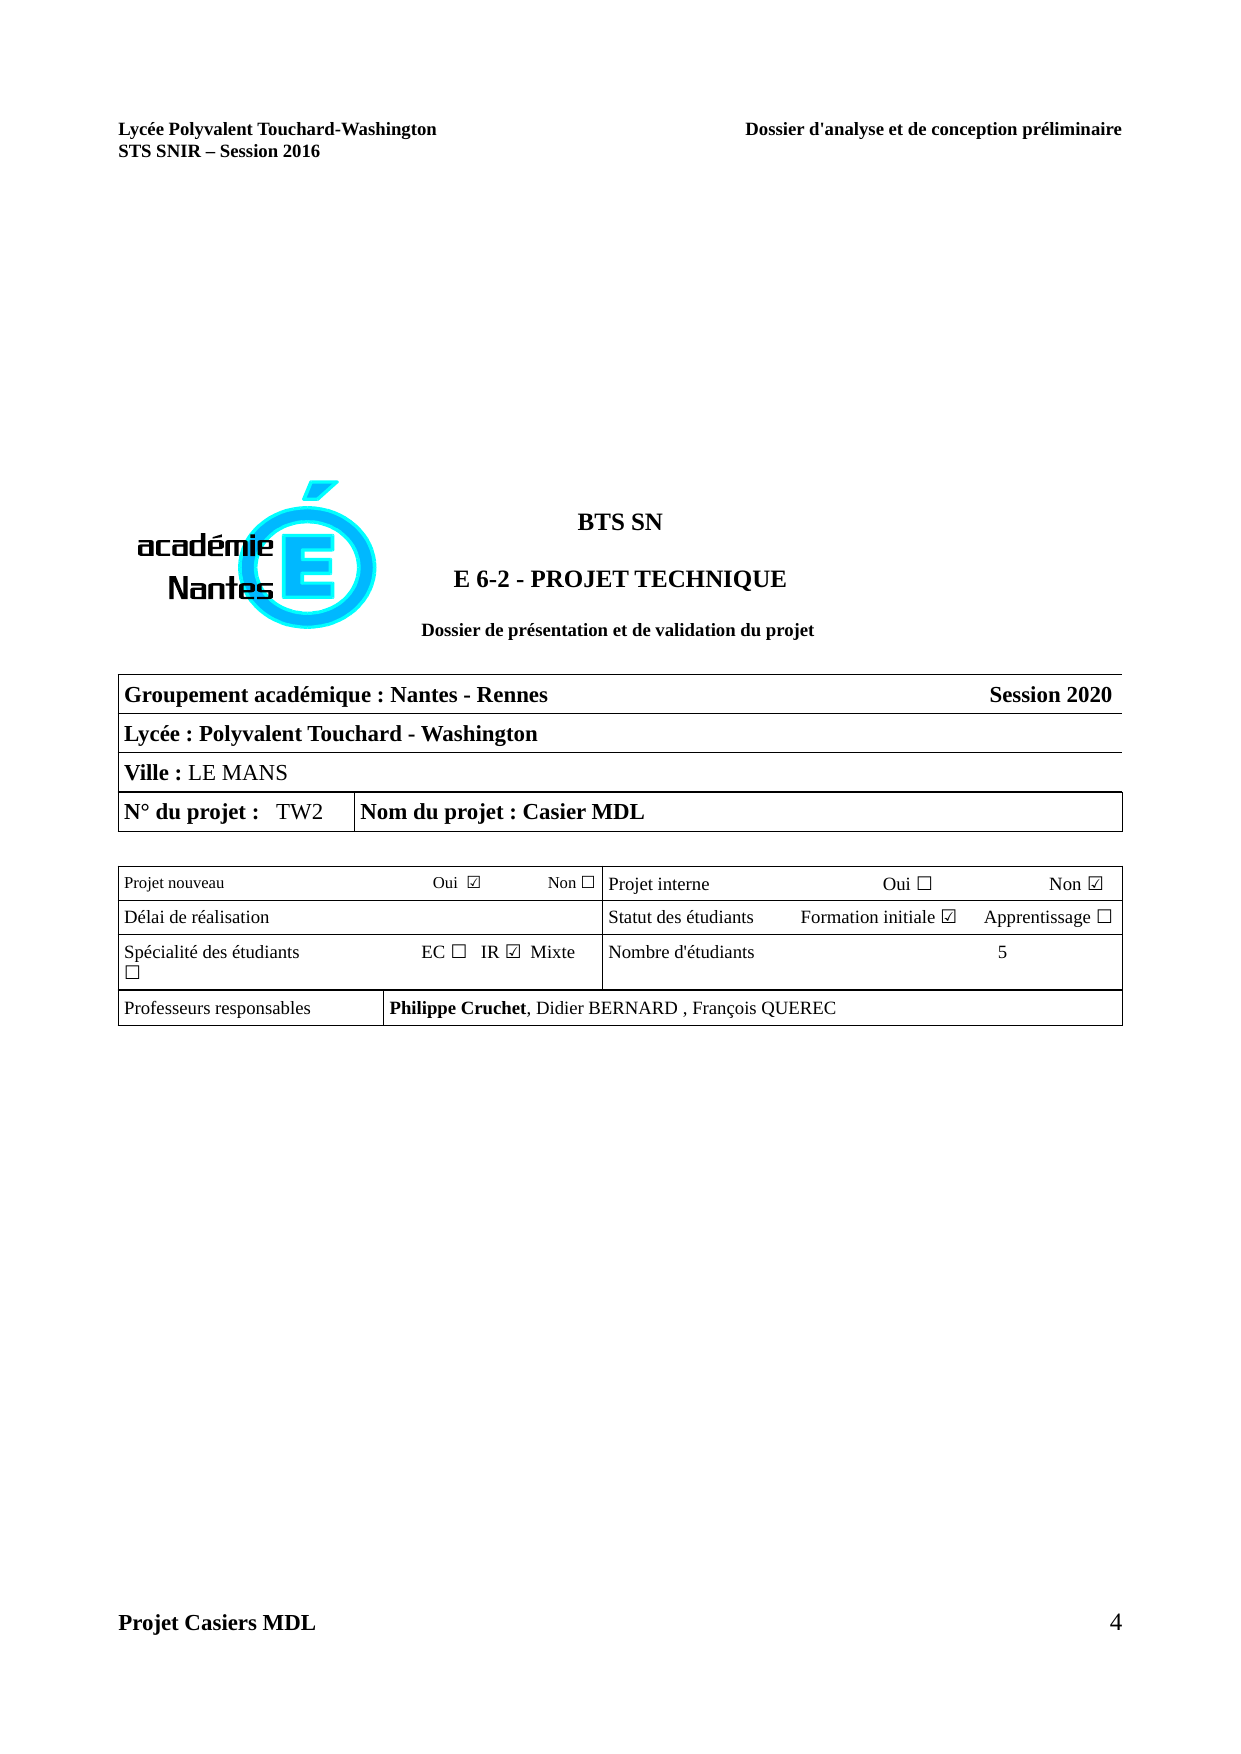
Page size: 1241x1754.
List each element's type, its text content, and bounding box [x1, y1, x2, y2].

table_cell Spécialité des étudiants EC ☐ IR ☑ Mixte ☐ [119, 935, 602, 989]
text Dossier de présentation et de validation du projet [118, 618, 1122, 640]
table_cell Nombre d'étudiants 5 [603, 935, 1122, 989]
text [274, 524, 340, 536]
table_header N° du projet : TW2 [119, 793, 354, 831]
table_cell Ville : LE MANS [119, 753, 1122, 791]
text [305, 564, 356, 593]
table_header Projet nouveau Oui ☑ Non ☐ [119, 867, 602, 900]
table_cell Délai de réalisation [119, 901, 602, 934]
table_cell Statut des étudiants Formation initiale ☑ Apprentissage ☐ [603, 901, 1122, 934]
table_header Philippe Cruchet, Didier BERNARD , François QUEREC [384, 991, 1122, 1024]
text [118, 507, 290, 536]
table_header Professeurs responsables [119, 991, 383, 1024]
text [118, 564, 240, 593]
table_header Projet interne Oui ☐ Non ☑ [603, 867, 1122, 900]
text BTS SN [324, 507, 1122, 536]
table_header Nom du projet : Casier MDL [355, 793, 1122, 831]
table_header Groupement académique : Nantes - Rennes Session 2020 [119, 675, 1122, 713]
table_cell Lycée : Polyvalent Touchard - Washington [119, 714, 1122, 752]
text [258, 564, 281, 593]
text E 6-2 - PROJET TECHNIQUE [371, 564, 1122, 593]
